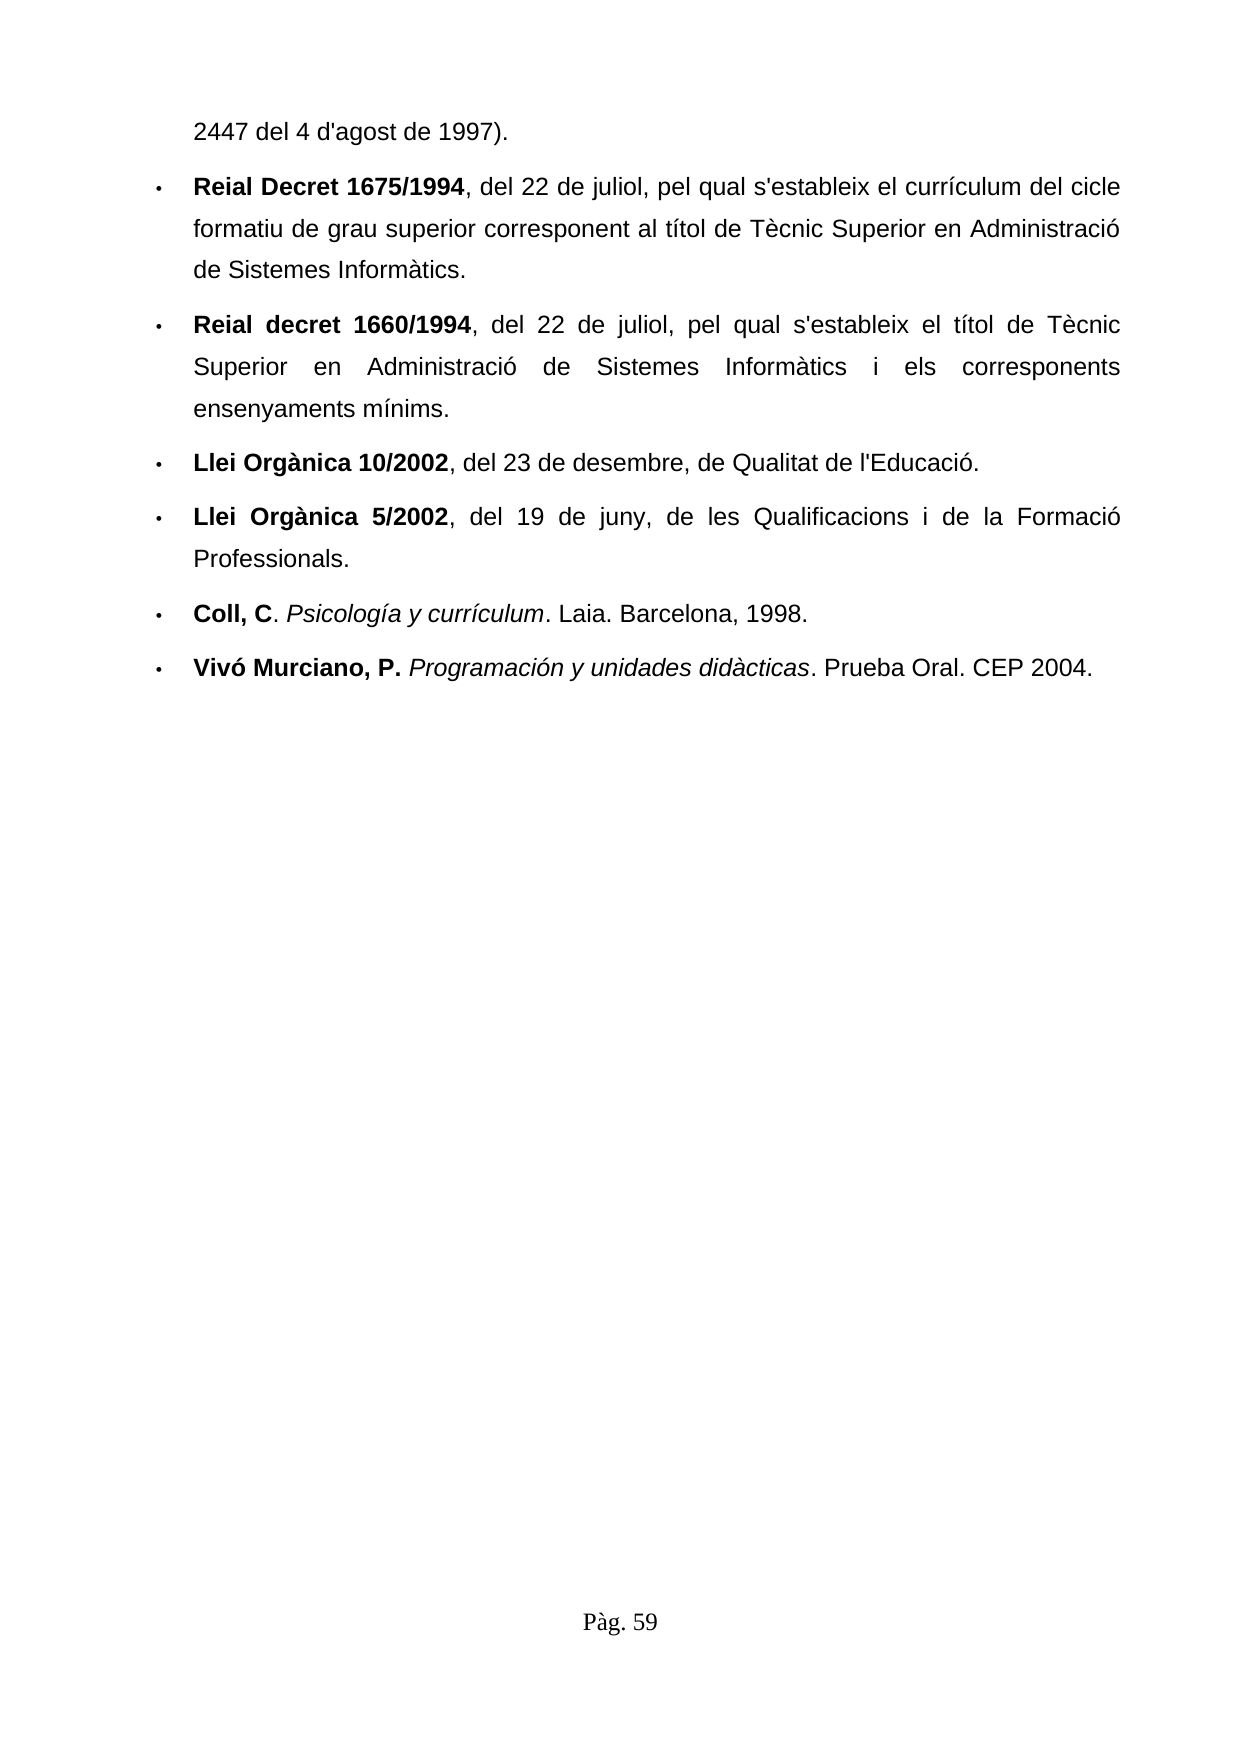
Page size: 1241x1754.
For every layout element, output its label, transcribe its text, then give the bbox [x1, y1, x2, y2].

list 2447 del 4 d'agost de 1997). [156, 118, 1122, 146]
list Vivó Murciano, P. Programación y unidades didàcticas. Prueba Oral. CEP 2004. [156, 654, 1122, 682]
list Coll, C. Psicología y currículum. Laia. Barcelona, 1998. [156, 599, 1122, 627]
list Llei Orgànica 10/2002, del 23 de desembre, de Qualitat de l'Educació. [156, 449, 1122, 477]
list Reial Decret 1675/1994, del 22 de juliol, pel qual s'estableix el currículum del cicle formatiu de grau superior corresponent al títol de Tècnic Superior en Administració de Sistemes Informàtics. [156, 172, 1122, 284]
list Llei Orgànica 5/2002, del 19 de juny, de les Qualificacions i de la Formació Professionals. [156, 503, 1122, 573]
list Reial decret 1660/1994, del 22 de juliol, pel qual s'estableix el títol de Tècnic Superior en Administració de Sistemes Informàtics i els corresponents ensenyaments mínims. [156, 311, 1122, 422]
